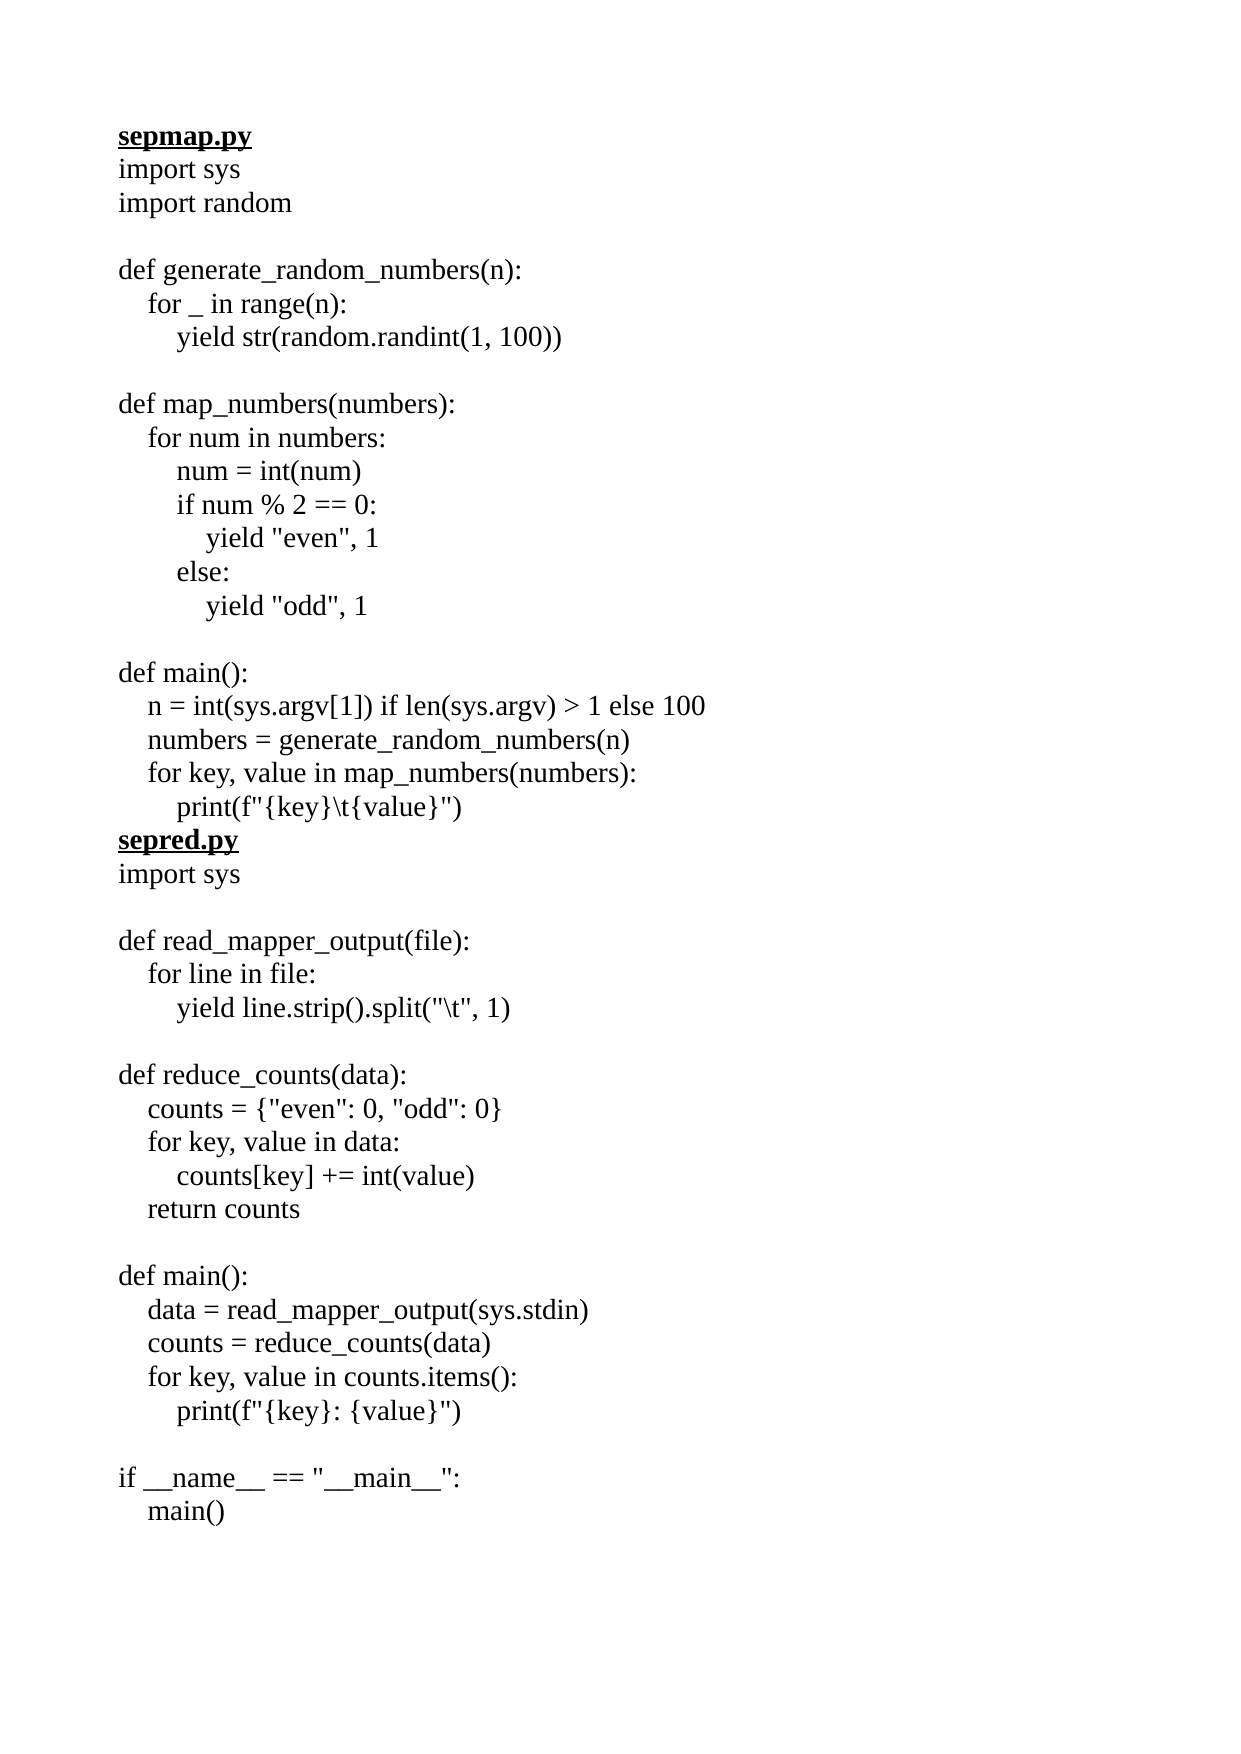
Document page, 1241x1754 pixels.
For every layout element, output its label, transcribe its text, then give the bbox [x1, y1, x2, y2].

text sepmap.py [118, 118, 1122, 152]
text for key, value in data: [118, 1124, 1122, 1158]
text import random [118, 185, 1122, 219]
text counts[key] += int(value) [118, 1158, 1122, 1191]
text if num % 2 == 0: [118, 487, 1122, 521]
text num = int(num) [118, 453, 1122, 487]
text def generate_random_numbers(n): [118, 252, 1122, 286]
text yield str(random.randint(1, 100)) [118, 319, 1122, 353]
text print(f"{key}\t{value}") [118, 789, 1122, 822]
text sepred.py [118, 822, 1122, 856]
text def main(): [118, 1258, 1122, 1292]
text for _ in range(n): [118, 286, 1122, 319]
text for key, value in map_numbers(numbers): [118, 755, 1122, 789]
text counts = {"even": 0, "odd": 0} [118, 1091, 1122, 1124]
text main() [118, 1493, 1122, 1527]
text print(f"{key}: {value}") [118, 1393, 1122, 1426]
text for key, value in counts.items(): [118, 1359, 1122, 1393]
text yield "odd", 1 [118, 588, 1122, 621]
text def main(): [118, 655, 1122, 688]
text def read_mapper_output(file): [118, 923, 1122, 957]
text n = int(sys.argv[1]) if len(sys.argv) > 1 else 100 [118, 688, 1122, 722]
text import sys [118, 856, 1122, 889]
text for num in numbers: [118, 420, 1122, 453]
text import sys [118, 152, 1122, 185]
text if __name__ == "__main__": [118, 1460, 1122, 1493]
text def reduce_counts(data): [118, 1057, 1122, 1091]
text numbers = generate_random_numbers(n) [118, 722, 1122, 755]
text yield line.strip().split("\t", 1) [118, 990, 1122, 1024]
text def map_numbers(numbers): [118, 386, 1122, 420]
text yield "even", 1 [118, 521, 1122, 554]
text for line in file: [118, 957, 1122, 990]
text else: [118, 554, 1122, 588]
text return counts [118, 1191, 1122, 1225]
text counts = reduce_counts(data) [118, 1326, 1122, 1359]
text data = read_mapper_output(sys.stdin) [118, 1292, 1122, 1326]
